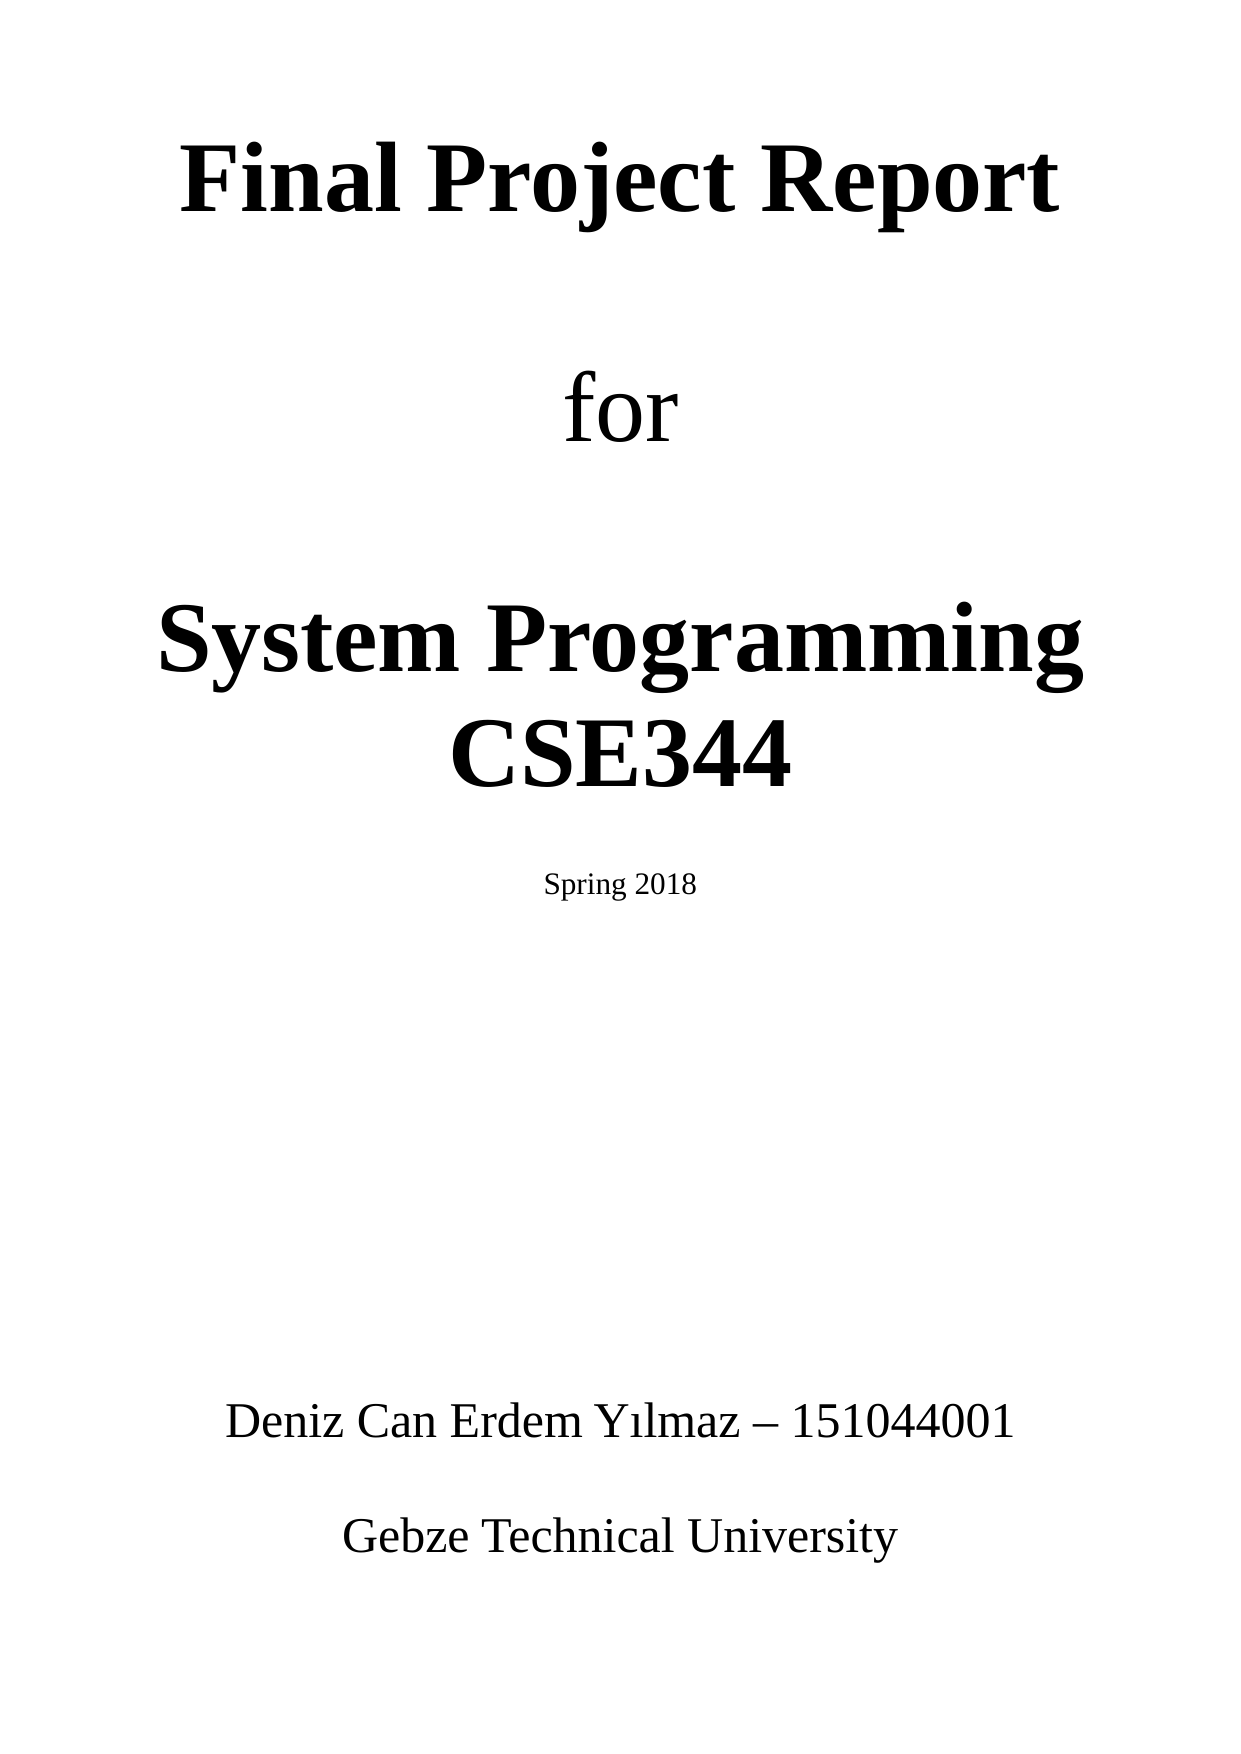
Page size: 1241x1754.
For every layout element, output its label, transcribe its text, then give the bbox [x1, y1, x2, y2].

text Deniz Can Erdem Yılmaz – 151044001 [118, 1390, 1122, 1448]
text Spring 2018 [118, 866, 1122, 902]
text Gebze Technical University [118, 1505, 1122, 1563]
text System Programming [118, 578, 1122, 693]
text Final Project Report [118, 118, 1122, 233]
text CSE344 [118, 693, 1122, 808]
text for [118, 348, 1122, 463]
